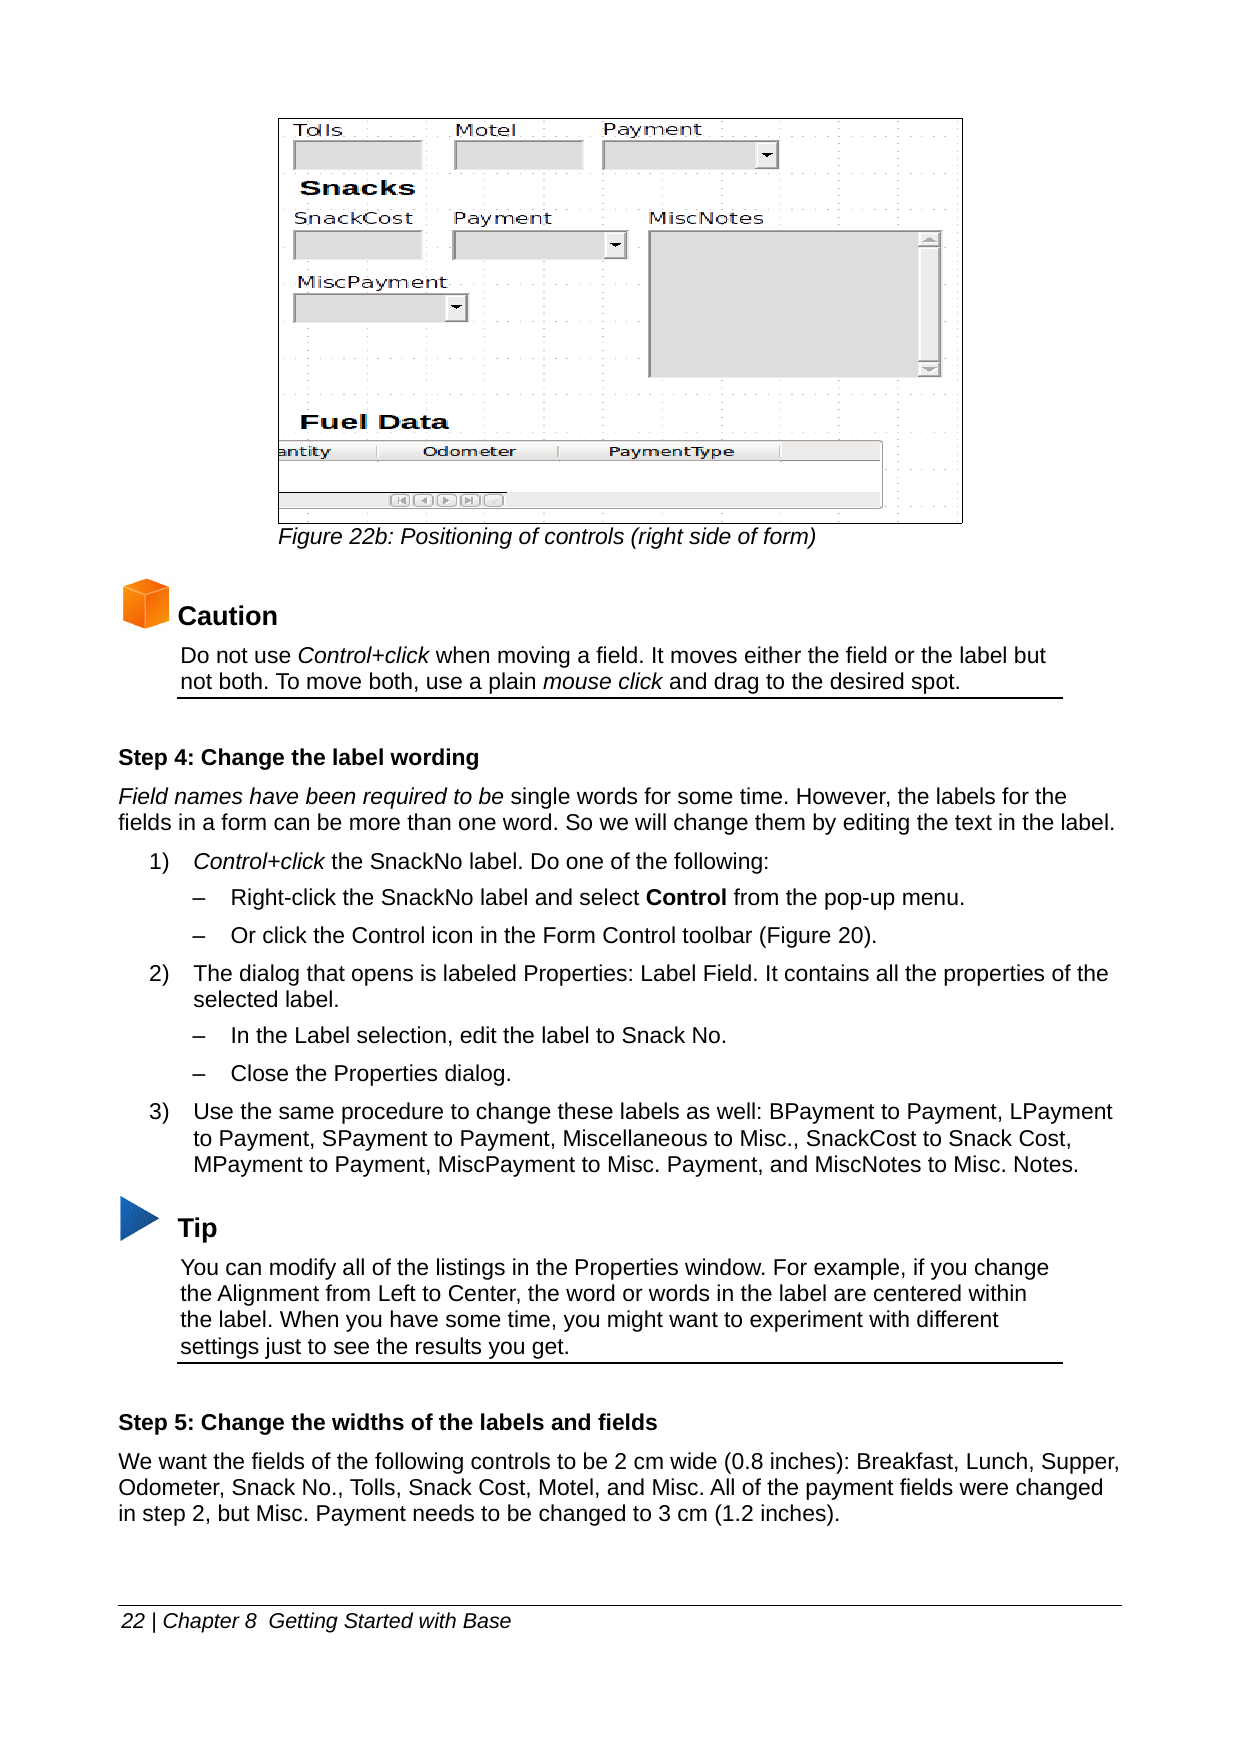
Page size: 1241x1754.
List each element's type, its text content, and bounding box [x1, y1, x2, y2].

subtitle Tip [118, 1194, 1122, 1243]
list The dialog that opens is labeled Properties: Label Field. It contains all the properties of the selected label. [169, 960, 1122, 1013]
list Or click the Control icon in the Form Control toolbar (Figure 20). [192, 922, 1122, 948]
list Use the same procedure to change these labels as well: BPayment to Payment, LPayment to Payment, SPayment to Payment, Miscellaneous to Misc., SnackCost to Snack Cost, MPayment to Payment, MiscPayment to Misc. Payment, and MiscNotes to Misc. Notes. [169, 1098, 1122, 1177]
text Step 4: Change the label wording [118, 744, 1122, 771]
text You can modify all of the listings in the Properties window. For example, if you change the Alignment from Left to Center, the word or words in the label are centered within the label. When you have some time, you might want to experiment with different settings just to see the results you get. [177, 1251, 1063, 1362]
picture [279, 119, 962, 523]
list Right-click the SnackNo label and select Control from the pop-up menu. [192, 883, 1122, 910]
list Close the Properties dialog. [192, 1060, 1122, 1086]
text Step 5: Change the widths of the labels and fields [118, 1409, 1122, 1435]
text Field names have been required to be single words for some time. However, the labels for the fields in a form can be more than one word. So we will change them by editing the text in the label. [118, 783, 1122, 836]
text Figure 22b: Positioning of controls (right side of form) [278, 524, 962, 549]
text We want the fields of the following controls to be 2 cm wide (0.8 inches): Breakfast, Lunch, Supper, Odometer, Snack No., Tolls, Snack Cost, Motel, and Misc. All of the payment fields were changed in step 2, but Misc. Payment needs to be changed to 3 cm (1.2 inches). [118, 1448, 1122, 1527]
list In the Label selection, edit the label to Snack No. [192, 1022, 1122, 1048]
list Control+click the SnackNo label. Do one of the following: [169, 848, 1122, 874]
text Do not use Control+click when moving a field. It moves either the field or the label but not both. To move both, use a plain mouse click and drag to the desired spot. [177, 639, 1063, 697]
subtitle Caution [173, 576, 1122, 631]
picture [119, 576, 173, 631]
